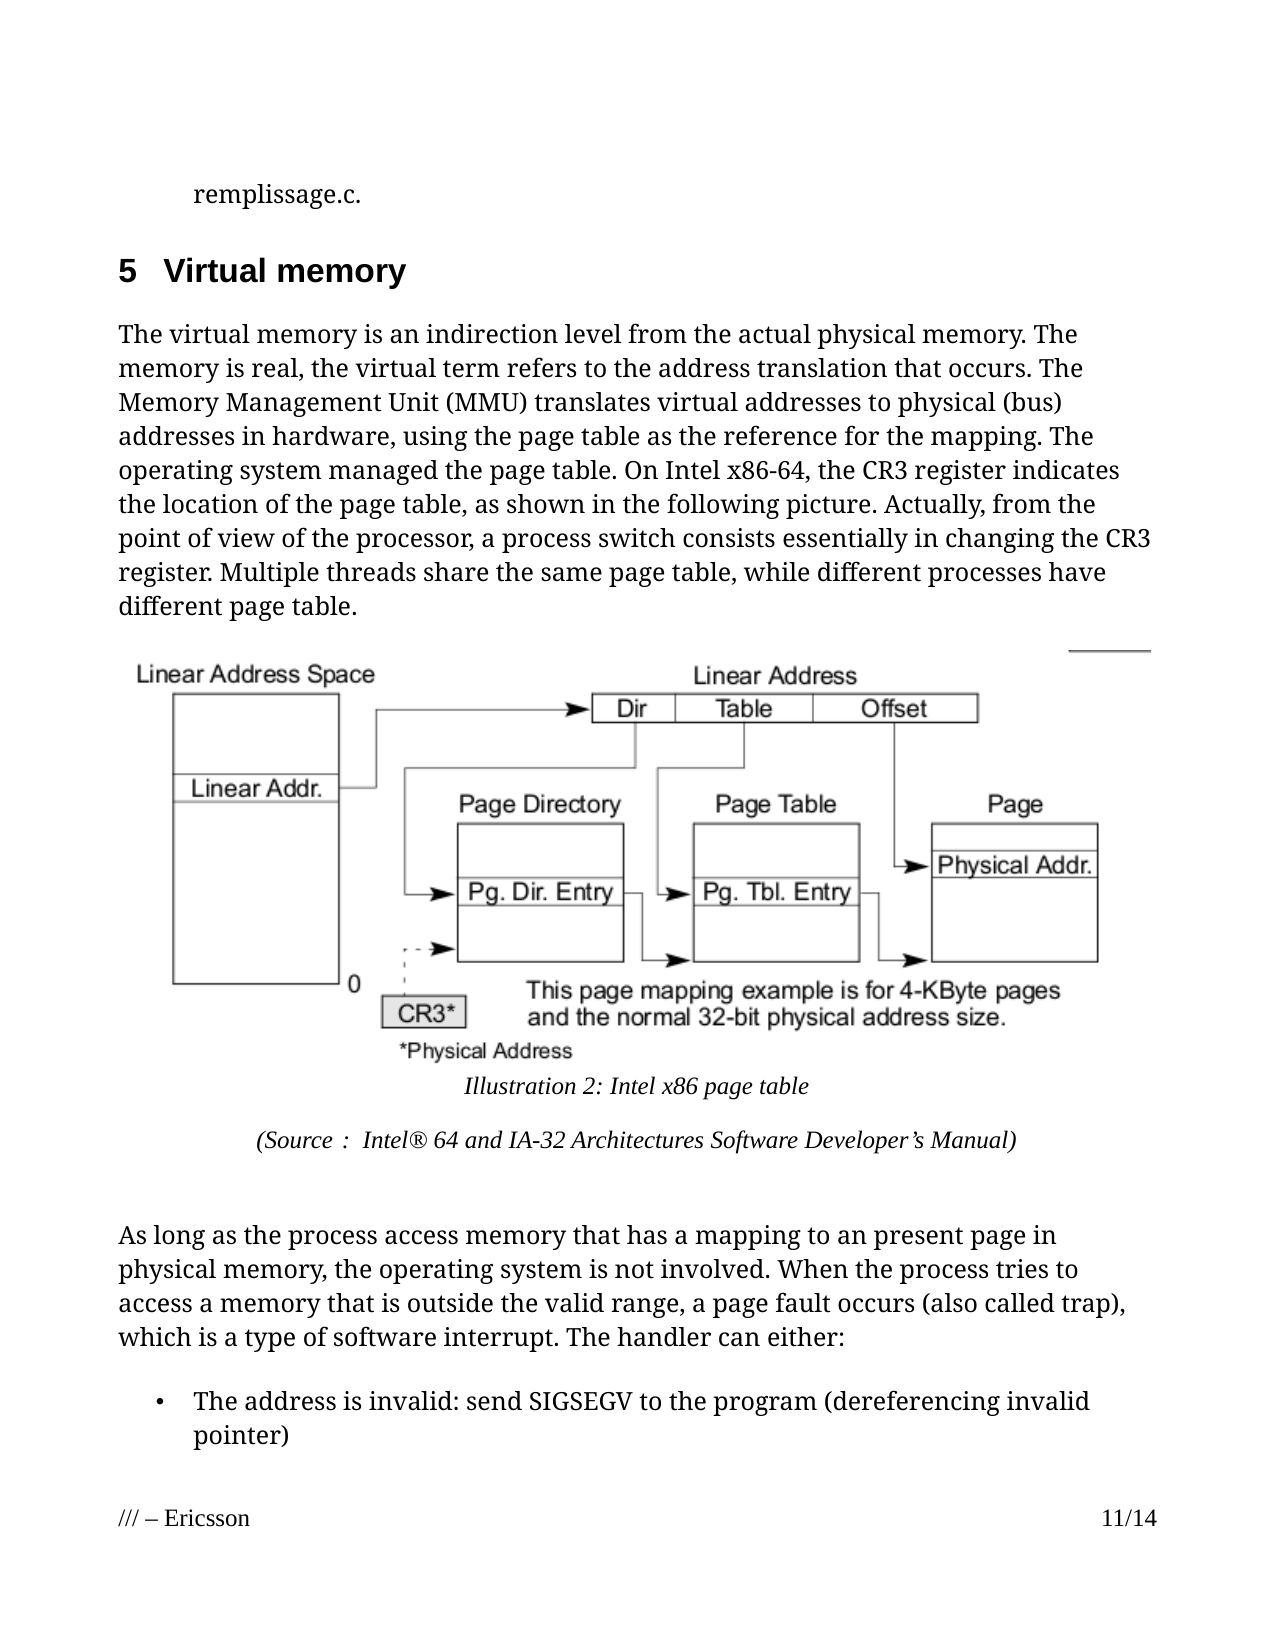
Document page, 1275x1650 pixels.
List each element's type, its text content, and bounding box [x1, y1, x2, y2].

text As long as the process access memory that has a mapping to an present page in physical memory, the operating system is not involved. When the process tries to access a memory that is outside the valid range, a page fault occurs (also called trap), which is a type of software interrupt. The handler can either: [118, 1218, 1157, 1354]
list remplissage.c. [156, 176, 1157, 210]
list The address is invalid: send SIGSEGV to the program (dereferencing invalid pointer) [156, 1384, 1157, 1452]
text (Source : Intel® 64 and IA-32 Architectures Software Developer’s Manual) [124, 1125, 1151, 1153]
picture [124, 650, 1152, 1071]
text Illustration 2: Intel x86 page table [124, 1071, 1151, 1100]
subtitle Virtual memory [118, 250, 1157, 289]
text The virtual memory is an indirection level from the actual physical memory. The memory is real, the virtual term refers to the address translation that occurs. The Memory Management Unit (MMU) translates virtual addresses to physical (bus) addresses in hardware, using the page table as the reference for the mapping. The operating system managed the page table. On Intel x86-64, the CR3 register indicates the location of the page table, as shown in the following picture. Actually, from the point of view of the processor, a process switch consists essentially in changing the CR3 register. Multiple threads share the same page table, while different processes have different page table. [118, 317, 1157, 623]
